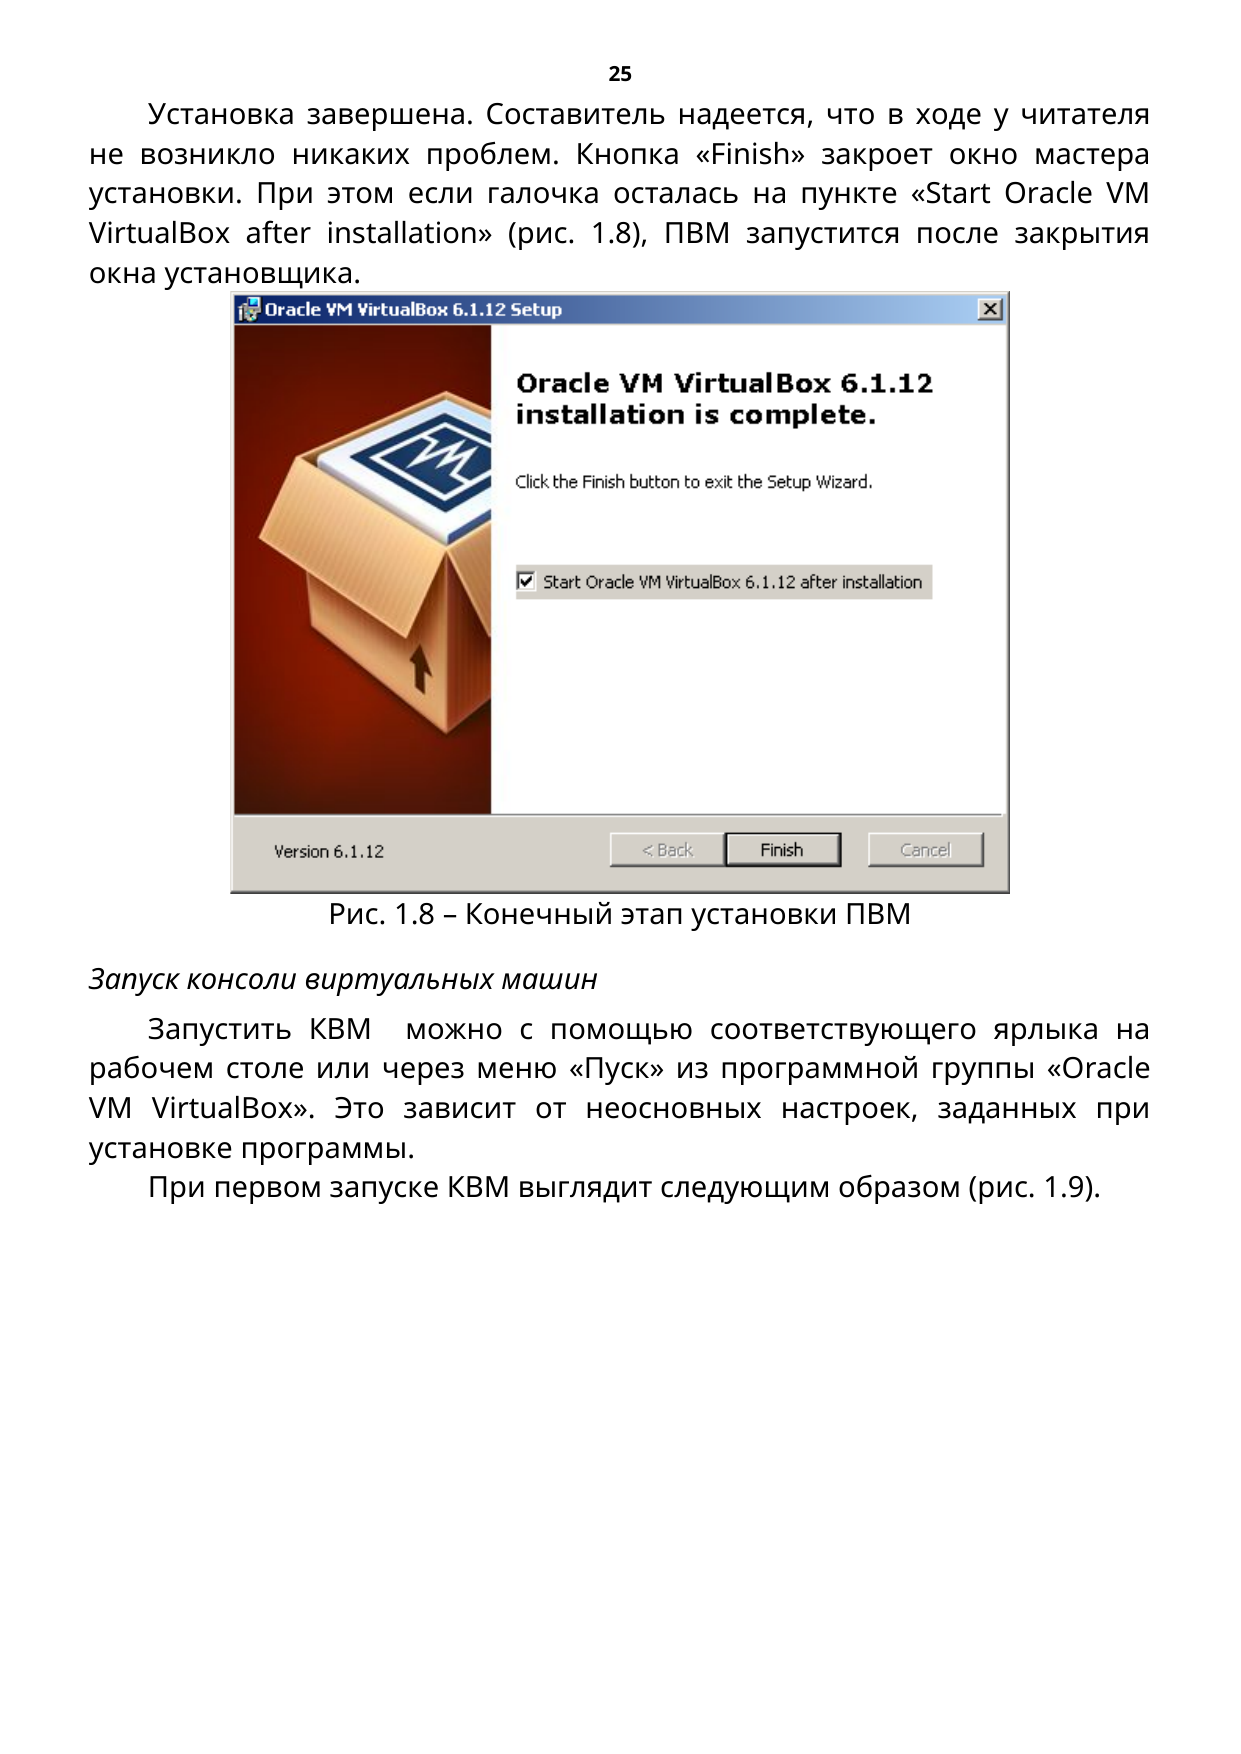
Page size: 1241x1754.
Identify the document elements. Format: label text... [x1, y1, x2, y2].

text При первом запуске КВМ выглядит следующим образом (рис. 1.9). [89, 1167, 1152, 1206]
picture [230, 291, 1010, 894]
subtitle Запуск консоли виртуальных машин [89, 958, 1152, 998]
text Запустить КВМ можно с помощью соответствующего ярлыка на рабочем столе или через меню «Пуск» из программной группы «Oracle VM VirtualBox». Это зависит от неосновных настроек, заданных при установке программы. [89, 1008, 1152, 1167]
text Установка завершена. Составитель надеется, что в ходе у читателя не возникло никаких проблем. Кнопка «Finish» закроет окно мастера установки. При этом если галочка осталась на пункте «Start Oracle VM VirtualBox after installation» (рис. 1.8), ПВМ запустится после закрытия окна установщика. [89, 93, 1152, 292]
text Рис. 1.8 – Конечный этап установки ПВМ [89, 894, 1152, 933]
